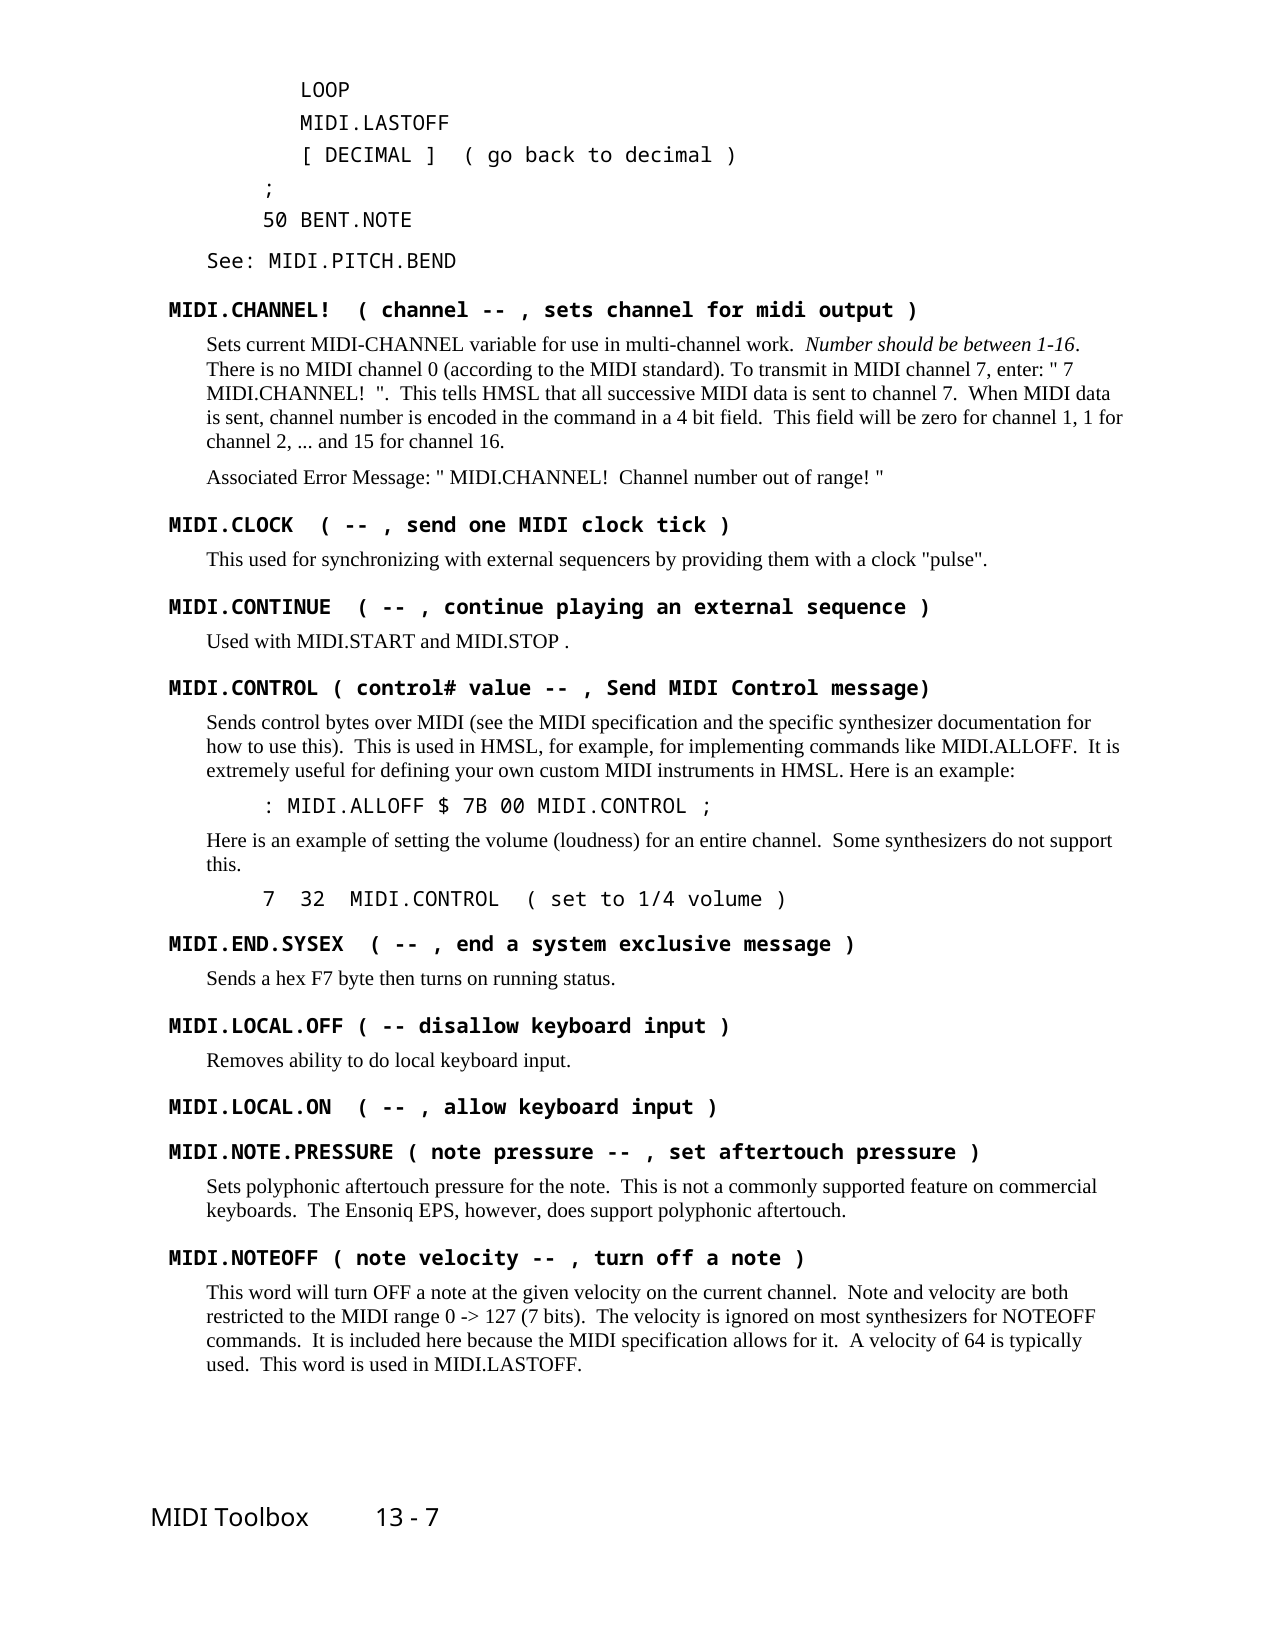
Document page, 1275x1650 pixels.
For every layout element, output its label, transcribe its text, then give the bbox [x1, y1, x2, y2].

text Sets current MIDI-CHANNEL variable for use in multi-channel work. Number should be between 1-16. There is no MIDI channel 0 (according to the MIDI standard). To transmit in MIDI channel 7, enter: " 7 MIDI.CHANNEL! ". This tells HMSL that all successive MIDI data is sent to channel 7. When MIDI data is sent, channel number is encoded in the command in a 4 bit field. This field will be zero for channel 1, 1 for channel 2, ... and 15 for channel 16. [206, 332, 1125, 453]
text Sends control bytes over MIDI (see the MIDI specification and the specific synthesizer documentation for how to use this). This is used in HMSL, for example, for implementing commands like MIDI.ALLOFF. It is extremely useful for defining your own custom MIDI instruments in HMSL. Here is an example: [206, 710, 1125, 782]
text MIDI.END.SYSEX ( -- , end a system exclusive message ) [169, 929, 1200, 957]
text [ DECIMAL ] ( go back to decimal ) [262, 140, 1125, 169]
text MIDI.NOTE.PRESSURE ( note pressure -- , set aftertouch pressure ) [169, 1137, 1200, 1166]
text This word will turn OFF a note at the given velocity on the current channel. Note and velocity are both restricted to the MIDI range 0 -> 127 (7 bits). The velocity is ignored on most synthesizers for NOTEOFF commands. It is included here because the MIDI specification allows for it. A velocity of 64 is typically used. This word is used in MIDI.LASTOFF. [206, 1280, 1125, 1376]
text MIDI.CLOCK ( -- , send one MIDI clock tick ) [169, 510, 1200, 538]
text 50 BENT.NOTE [262, 205, 1125, 234]
text Sends a hex F7 byte then turns on running status. [206, 966, 1125, 990]
text See: MIDI.PITCH.BEND [206, 246, 1125, 275]
text Used with MIDI.START and MIDI.STOP . [206, 628, 1125, 653]
text MIDI.CONTROL ( control# value -- , Send MIDI Control message) [169, 673, 1200, 702]
text 7 32 MIDI.CONTROL ( set to 1/4 volume ) [262, 884, 1125, 912]
text Removes ability to do local keyboard input. [206, 1047, 1125, 1072]
text MIDI.LASTOFF [262, 108, 1125, 136]
text Associated Error Message: " MIDI.CHANNEL! Channel number out of range! " [206, 465, 1125, 489]
text MIDI.LOCAL.ON ( -- , allow keyboard input ) [169, 1092, 1200, 1121]
text Sets polyphonic aftertouch pressure for the note. This is not a commonly supported feature on commercial keyboards. The Ensoniq EPS, however, does support polyphonic aftertouch. [206, 1174, 1125, 1222]
text MIDI.NOTEOFF ( note velocity -- , turn off a note ) [169, 1243, 1200, 1272]
text : MIDI.ALLOFF $ 7B 00 MIDI.CONTROL ; [262, 791, 1125, 819]
text MIDI.CHANNEL! ( channel -- , sets channel for midi output ) [169, 296, 1200, 324]
text Here is an example of setting the volume (loudness) for an entire channel. Some synthesizers do not support this. [206, 827, 1125, 876]
text MIDI.LOCAL.OFF ( -- disallow keyboard input ) [169, 1011, 1200, 1039]
text MIDI.CONTINUE ( -- , continue playing an external sequence ) [169, 592, 1200, 620]
text ; [262, 173, 1125, 201]
text This used for synchronizing with external sequencers by providing them with a clock "pulse". [206, 547, 1125, 571]
text LOOP [262, 75, 1125, 103]
